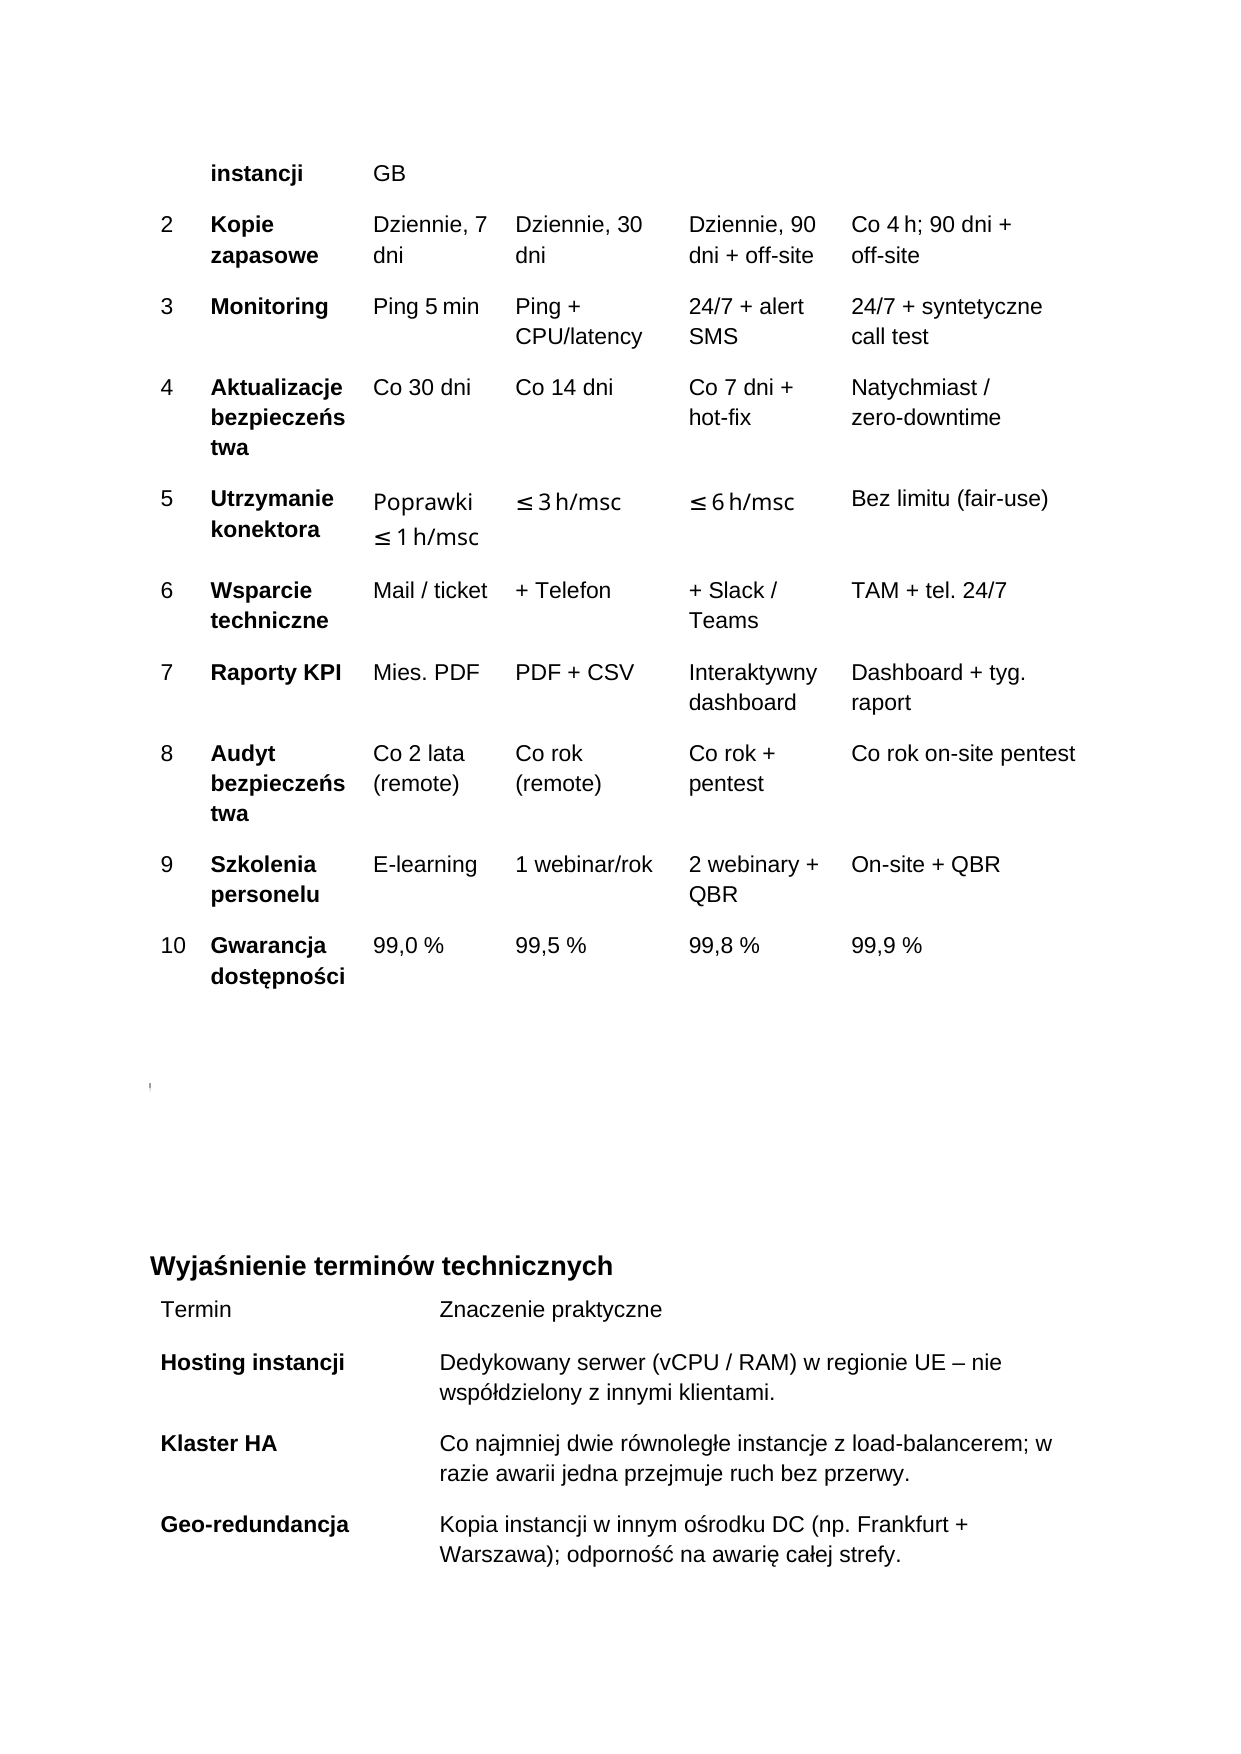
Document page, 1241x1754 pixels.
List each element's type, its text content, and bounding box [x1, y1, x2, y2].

table_cell Co rok on‑site pentest [841, 729, 1089, 841]
table_cell Co 7 dni + hot‑fix [678, 364, 841, 475]
table_cell Co najmniej dwie równoległe instancje z load‑balancerem; w razie awarii jedna przejmuje ruch bez przerwy. [429, 1419, 1090, 1501]
table_cell 7 [150, 648, 200, 729]
table_cell Szkolenia personelu [200, 841, 362, 922]
table_cell ≤ 6 h/msc [678, 475, 841, 567]
table_cell + Telefon [505, 567, 678, 648]
table_header Znaczenie praktyczne [429, 1286, 1090, 1338]
table_cell 5 [150, 475, 200, 567]
table_cell E‑learning [363, 841, 505, 922]
table_cell Aktualizacje bezpieczeństwa [200, 364, 362, 475]
table_cell Co 2 lata (remote) [363, 729, 505, 841]
table_cell 99,9 % [841, 922, 1089, 1003]
table_cell 2 [150, 201, 200, 282]
table_cell instancji [200, 150, 362, 201]
table_cell 4 [150, 364, 200, 475]
table_cell Interaktywny dashboard [678, 648, 841, 729]
table_cell 99,0 % [363, 922, 505, 1003]
table_cell Natychmiast / zero‑downtime [841, 364, 1089, 475]
table_cell Mies. PDF [363, 648, 505, 729]
table_cell Monitoring [200, 282, 362, 363]
table_cell Utrzymanie konektora [200, 475, 362, 567]
table_cell 24/7 + alert SMS [678, 282, 841, 363]
table_cell 99,5 % [505, 922, 678, 1003]
table_cell [841, 150, 1089, 201]
table_cell Dashboard + tyg. raport [841, 648, 1089, 729]
table_cell 8 [150, 729, 200, 841]
table_cell Audyt bezpieczeństwa [200, 729, 362, 841]
table_cell 10 [150, 922, 200, 1003]
table_cell Ping 5 min [363, 282, 505, 363]
table_cell On‑site + QBR [841, 841, 1089, 922]
table_cell GB [363, 150, 505, 201]
table_cell + Slack / Teams [678, 567, 841, 648]
table_cell PDF + CSV [505, 648, 678, 729]
table_cell 24/7 + syntetyczne call test [841, 282, 1089, 363]
table_cell Mail / ticket [363, 567, 505, 648]
table_cell Dziennie, 7 dni [363, 201, 505, 282]
table_cell Gwarancja dostępności [200, 922, 362, 1003]
table_cell Co rok + pentest [678, 729, 841, 841]
table_cell 1 webinar/rok [505, 841, 678, 922]
table_cell Wsparcie techniczne [200, 567, 362, 648]
table_cell Klaster HA [150, 1419, 429, 1501]
table_cell Poprawki ≤ 1 h/msc [363, 475, 505, 567]
table_cell Bez limitu (fair‑use) [841, 475, 1089, 567]
table_cell Co rok (remote) [505, 729, 678, 841]
table_cell [150, 150, 200, 201]
table_cell 6 [150, 567, 200, 648]
table_cell Dedykowany serwer (vCPU / RAM) w regionie UE – nie współdzielony z innymi klientami. [429, 1338, 1090, 1419]
table_cell Dziennie, 30 dni [505, 201, 678, 282]
table_cell ≤ 3 h/msc [505, 475, 678, 567]
table_header Termin [150, 1286, 429, 1338]
table_cell 3 [150, 282, 200, 363]
table_cell TAM + tel. 24/7 [841, 567, 1089, 648]
subtitle Wyjaśnienie terminów technicznych [150, 1250, 1091, 1281]
table_cell 2 webinary + QBR [678, 841, 841, 922]
table_cell Dziennie, 90 dni + off‑site [678, 201, 841, 282]
table_cell Co 14 dni [505, 364, 678, 475]
table_cell Geo‑redundancja [150, 1501, 429, 1582]
table_cell 9 [150, 841, 200, 922]
table_cell Ping + CPU/latency [505, 282, 678, 363]
table_cell Raporty KPI [200, 648, 362, 729]
table_cell Kopie zapasowe [200, 201, 362, 282]
table_cell 99,8 % [678, 922, 841, 1003]
table_cell Co 30 dni [363, 364, 505, 475]
table_cell Co 4 h; 90 dni + off‑site [841, 201, 1089, 282]
table_cell [505, 150, 678, 201]
table_cell Kopia instancji w innym ośrodku DC (np. Frankfurt + Warszawa); odporność na awarię całej strefy. [429, 1501, 1090, 1582]
table_cell [678, 150, 841, 201]
table_cell Hosting instancji [150, 1338, 429, 1419]
